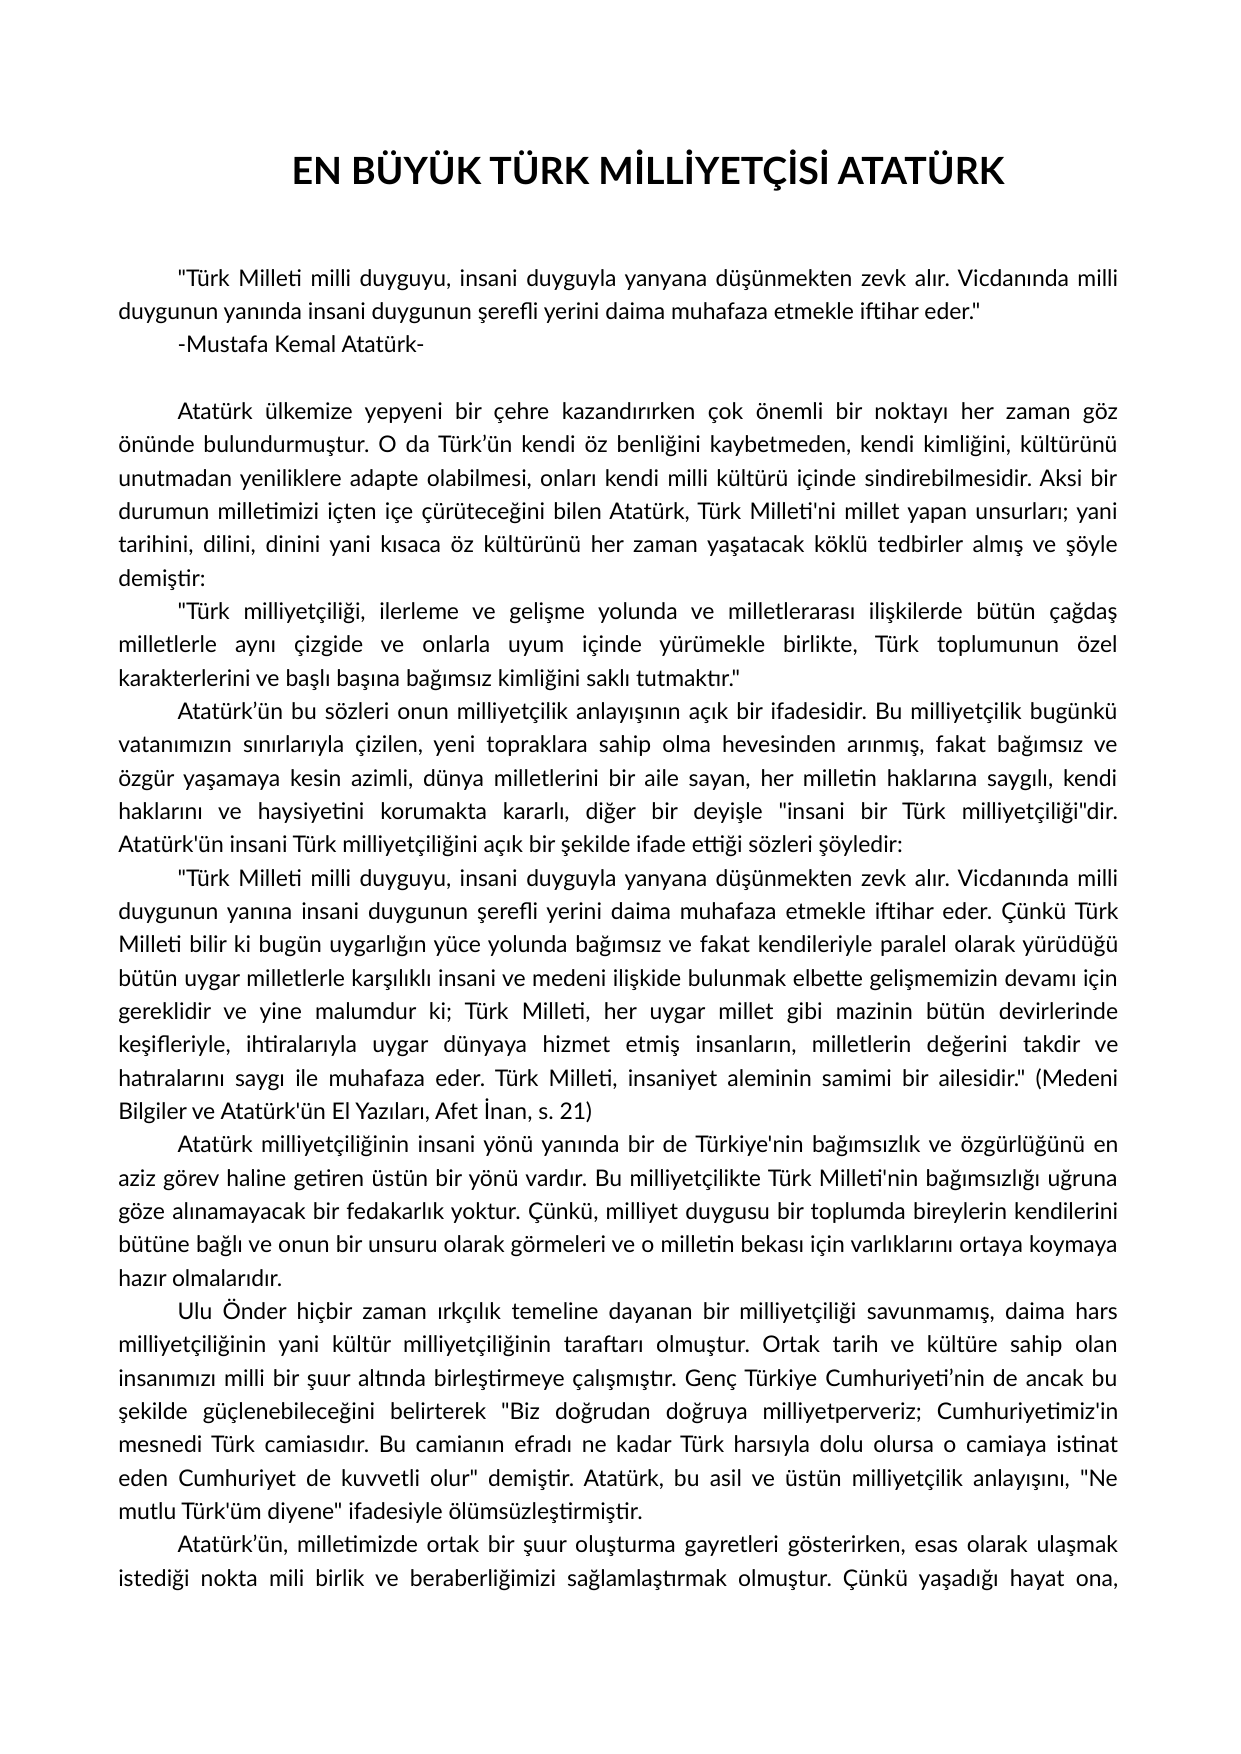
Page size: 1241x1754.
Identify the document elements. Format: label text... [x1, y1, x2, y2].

text "Türk Milleti milli duyguyu, insani duyguyla yanyana düşünmekten zevk alır. Vicdanında milli duygunun yanında insani duygunun şerefli yerini daima muhafaza etmekle iftihar eder." [118, 259, 1119, 326]
text Atatürk’ün bu sözleri onun milliyetçilik anlayışının açık bir ifadesidir. Bu milliyetçilik bugünkü vatanımızın sınırlarıyla çizilen, yeni topraklara sahip olma hevesinden arınmış, fakat bağımsız ve özgür yaşamaya kesin azimli, dünya milletlerini bir aile sayan, her milletin haklarına saygılı, kendi haklarını ve haysiyetini korumakta kararlı, diğer bir deyişle "insani bir Türk milliyetçiliği"dir. Atatürk'ün insani Türk milliyetçiliğini açık bir şekilde ifade ettiği sözleri şöyledir: [118, 693, 1119, 859]
text Atatürk ülkemize yepyeni bir çehre kazandırırken çok önemli bir noktayı her zaman göz önünde bulundurmuştur. O da Türk’ün kendi öz benliğini kaybetmeden, kendi kimliğini, kültürünü unutmadan yeniliklere adapte olabilmesi, onları kendi milli kültürü içinde sindirebilmesidir. Aksi bir durumun milletimizi içten içe çürüteceğini bilen Atatürk, Türk Milleti'ni millet yapan unsurları; yani tarihini, dilini, dinini yani kısaca öz kültürünü her zaman yaşatacak köklü tedbirler almış ve şöyle demiştir: [118, 393, 1119, 593]
text Ulu Önder hiçbir zaman ırkçılık temeline dayanan bir milliyetçiliği savunmamış, daima hars milliyetçiliğinin yani kültür milliyetçiliğinin taraftarı olmuştur. Ortak tarih ve kültüre sahip olan insanımızı milli bir şuur altında birleştirmeye çalışmıştır. Genç Türkiye Cumhuriyeti’nin de ancak bu şekilde güçlenebileceğini belirterek "Biz doğrudan doğruya milliyetperveriz; Cumhuriyetimiz'in mesnedi Türk camiasıdır. Bu camianın efradı ne kadar Türk harsıyla dolu olursa o camiaya istinat eden Cumhuriyet de kuvvetli olur" demiştir. Atatürk, bu asil ve üstün milliyetçilik anlayışını, "Ne mutlu Türk'üm diyene" ifadesiyle ölümsüzleştirmiştir. [118, 1293, 1119, 1526]
text EN BÜYÜK TÜRK MİLLİYETÇİSİ ATATÜRK [118, 148, 1119, 193]
text -Mustafa Kemal Atatürk- [118, 326, 1119, 359]
text Atatürk milliyetçiliğinin insani yönü yanında bir de Türkiye'nin bağımsızlık ve özgürlüğünü en aziz görev haline getiren üstün bir yönü vardır. Bu milliyetçilikte Türk Milleti'nin bağımsızlığı uğruna göze alınamayacak bir fedakarlık yoktur. Çünkü, milliyet duygusu bir toplumda bireylerin kendilerini bütüne bağlı ve onun bir unsuru olarak görmeleri ve o milletin bekası için varlıklarını ortaya koymaya hazır olmalarıdır. [118, 1126, 1119, 1293]
text "Türk Milleti milli duyguyu, insani duyguyla yanyana düşünmekten zevk alır. Vicdanında milli duygunun yanına insani duygunun şerefli yerini daima muhafaza etmekle iftihar eder. Çünkü Türk Milleti bilir ki bugün uygarlığın yüce yolunda bağımsız ve fakat kendileriyle paralel olarak yürüdüğü bütün uygar milletlerle karşılıklı insani ve medeni ilişkide bulunmak elbette gelişmemizin devamı için gereklidir ve yine malumdur ki; Türk Milleti, her uygar millet gibi mazinin bütün devirlerinde keşifleriyle, ihtiralarıyla uygar dünyaya hizmet etmiş insanların, milletlerin değerini takdir ve hatıralarını saygı ile muhafaza eder. Türk Milleti, insaniyet aleminin samimi bir ailesidir." (Medeni Bilgiler ve Atatürk'ün El Yazıları, Afet İnan, s. 21) [118, 859, 1119, 1126]
text Atatürk’ün, milletimizde ortak bir şuur oluşturma gayretleri gösterirken, esas olarak ulaşmak istediği nokta mili birlik ve beraberliğimizi sağlamlaştırmak olmuştur. Çünkü yaşadığı hayat ona, [118, 1526, 1119, 1593]
text "Türk milliyetçiliği, ilerleme ve gelişme yolunda ve milletlerarası ilişkilerde bütün çağdaş milletlerle aynı çizgide ve onlarla uyum içinde yürümekle birlikte, Türk toplumunun özel karakterlerini ve başlı başına bağımsız kimliğini saklı tutmaktır." [118, 593, 1119, 693]
